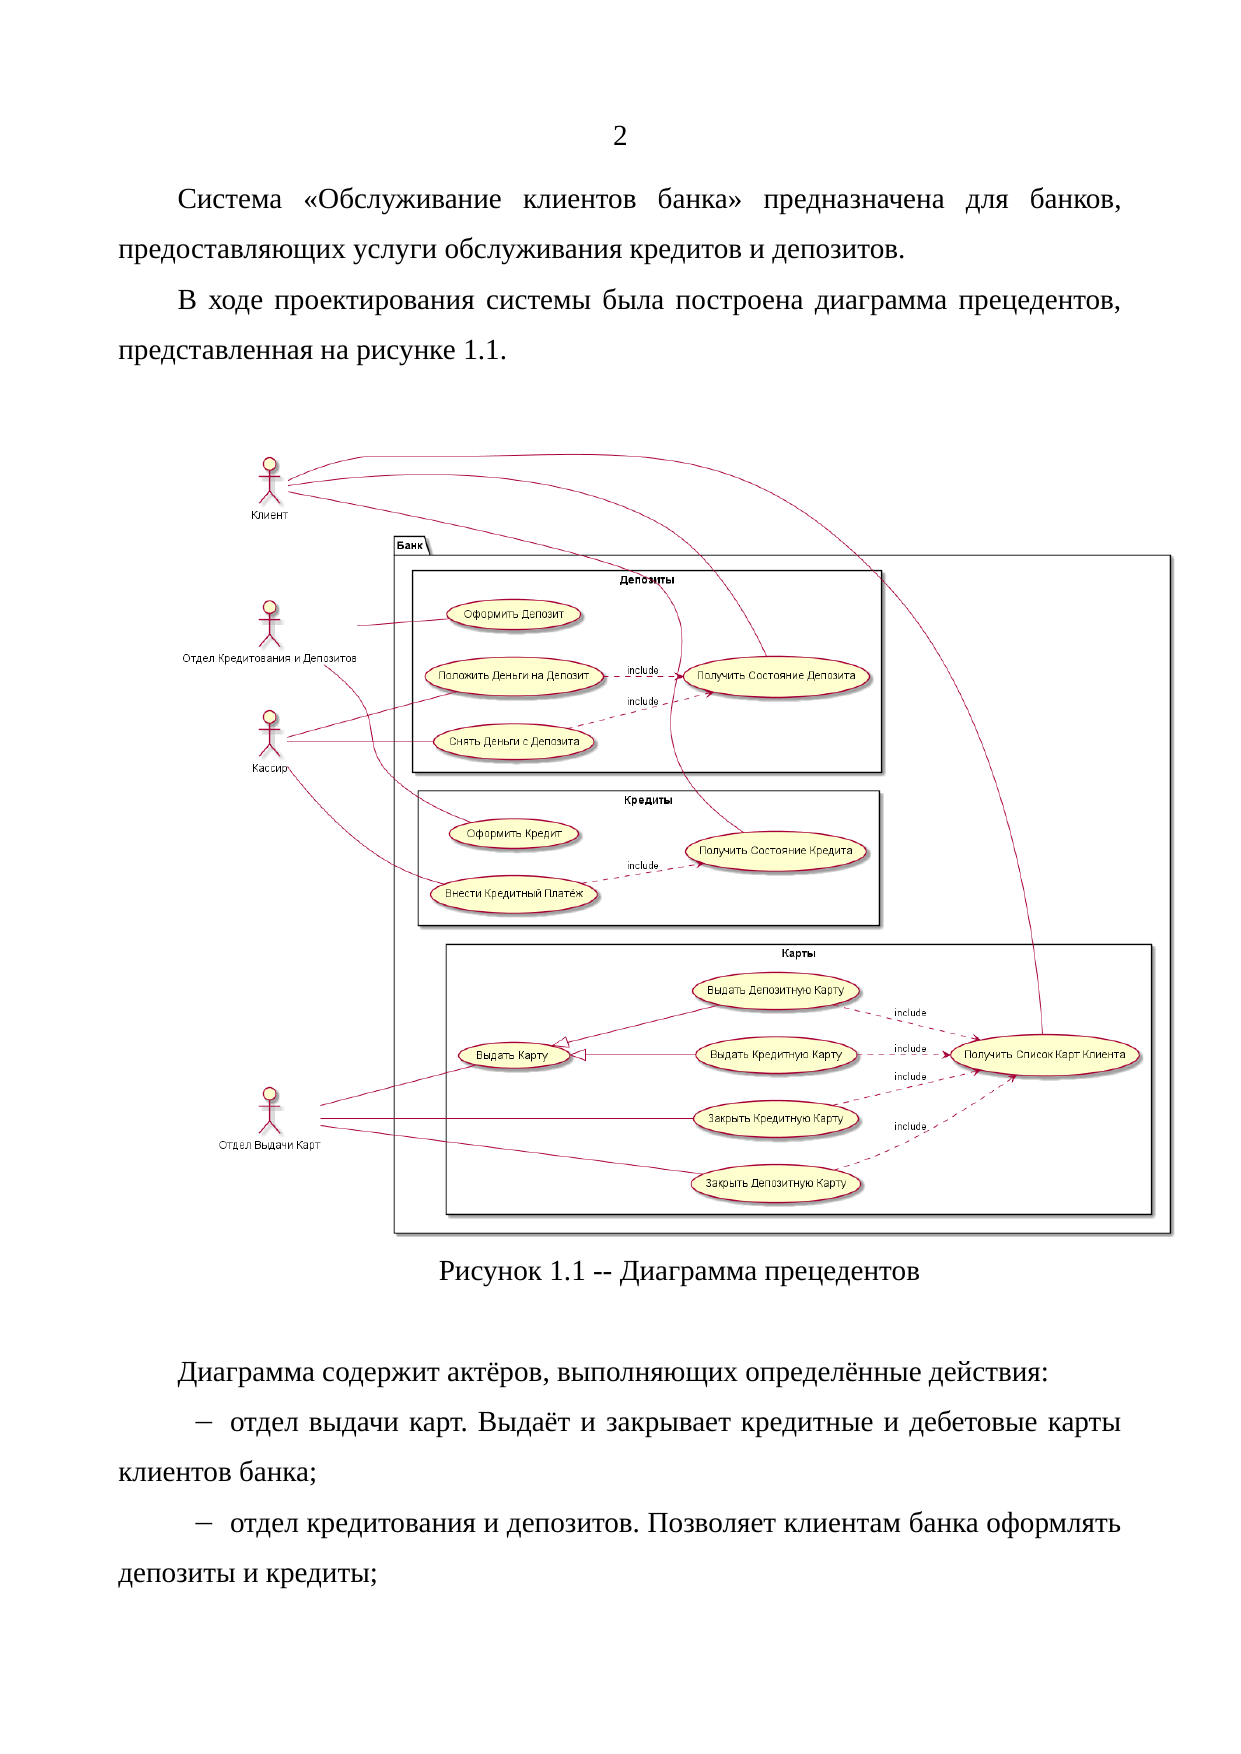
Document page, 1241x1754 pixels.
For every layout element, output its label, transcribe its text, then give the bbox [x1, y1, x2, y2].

text Диаграмма содержит актёров, выполняющих определённые действия: [118, 1354, 1122, 1387]
list отдел кредитования и депозитов. Позволяет клиентам банка оформлять депозиты и кредиты; [118, 1505, 1122, 1589]
text Рисунок 1.1 -- Диаграмма прецедентов [177, 1237, 1181, 1287]
picture [177, 411, 1182, 1237]
list отдел выдачи карт. Выдаёт и закрывает кредитные и дебетовые карты клиентов банка; [118, 1404, 1122, 1488]
text Система «Обслуживание клиентов банка» предназначена для банков, предоставляющих услуги обслуживания кредитов и депозитов. [118, 181, 1122, 265]
text В ходе проектирования системы была построена диаграмма прецедентов, представленная на рисунке 1.1. [118, 282, 1122, 366]
